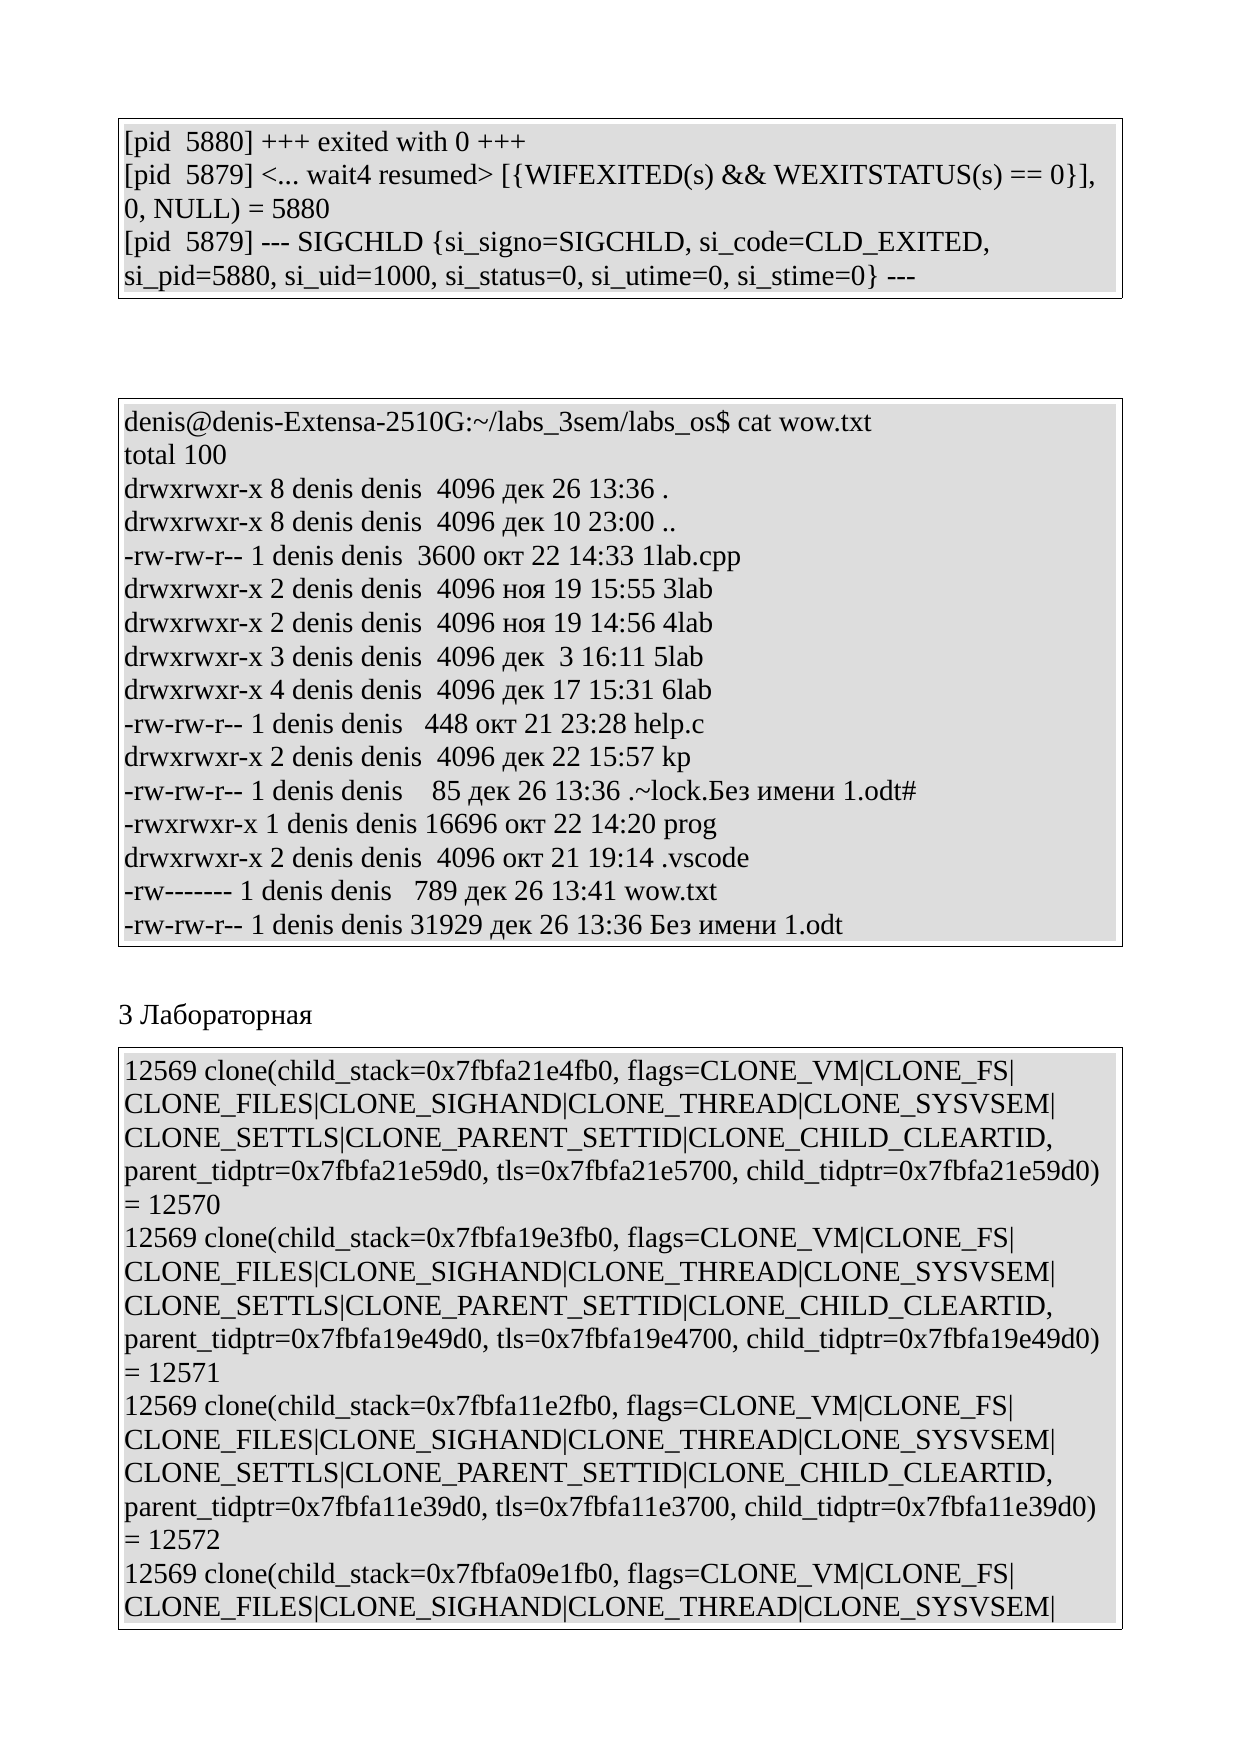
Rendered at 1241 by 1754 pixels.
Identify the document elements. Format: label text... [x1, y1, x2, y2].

table_header denis@denis-Extensa-2510G:~/labs_3sem/labs_os$ cat wow.txt total 100 drwxrwxr-x 8 denis denis 4096 дек 26 13:36 . drwxrwxr-x 8 denis denis 4096 дек 10 23:00 .. -rw-rw-r-- 1 denis denis 3600 окт 22 14:33 1lab.cpp drwxrwxr-x 2 denis denis 4096 ноя 19 15:55 3lab drwxrwxr-x 2 denis denis 4096 ноя 19 14:56 4lab drwxrwxr-x 3 denis denis 4096 дек 3 16:11 5lab drwxrwxr-x 4 denis denis 4096 дек 17 15:31 6lab -rw-rw-r-- 1 denis denis 448 окт 21 23:28 help.c drwxrwxr-x 2 denis denis 4096 дек 22 15:57 kp -rw-rw-r-- 1 denis denis 85 дек 26 13:36 .~lock.Без имени 1.odt# -rwxrwxr-x 1 denis denis 16696 окт 22 14:20 prog drwxrwxr-x 2 denis denis 4096 окт 21 19:14 .vscode -rw------- 1 denis denis 789 дек 26 13:41 wow.txt -rw-rw-r-- 1 denis denis 31929 дек 26 13:36 Без имени 1.odt [119, 399, 1122, 946]
text 3 Лабораторная [118, 997, 1122, 1030]
table_header 12569 clone(child_stack=0x7fbfa21e4fb0, flags=CLONE_VM|CLONE_FS|CLONE_FILES|CLONE_SIGHAND|CLONE_THREAD|CLONE_SYSVSEM|CLONE_SETTLS|CLONE_PARENT_SETTID|CLONE_CHILD_CLEARTID, parent_tidptr=0x7fbfa21e59d0, tls=0x7fbfa21e5700, child_tidptr=0x7fbfa21e59d0) = 12570 12569 clone(child_stack=0x7fbfa19e3fb0, flags=CLONE_VM|CLONE_FS|CLONE_FILES|CLONE_SIGHAND|CLONE_THREAD|CLONE_SYSVSEM|CLONE_SETTLS|CLONE_PARENT_SETTID|CLONE_CHILD_CLEARTID, parent_tidptr=0x7fbfa19e49d0, tls=0x7fbfa19e4700, child_tidptr=0x7fbfa19e49d0) = 12571 12569 clone(child_stack=0x7fbfa11e2fb0, flags=CLONE_VM|CLONE_FS|CLONE_FILES|CLONE_SIGHAND|CLONE_THREAD|CLONE_SYSVSEM|CLONE_SETTLS|CLONE_PARENT_SETTID|CLONE_CHILD_CLEARTID, parent_tidptr=0x7fbfa11e39d0, tls=0x7fbfa11e3700, child_tidptr=0x7fbfa11e39d0) = 12572 12569 clone(child_stack=0x7fbfa09e1fb0, flags=CLONE_VM|CLONE_FS|CLONE_FILES|CLONE_SIGHAND|CLONE_THREAD|CLONE_SYSVSEM| [119, 1048, 1122, 1629]
table_header [pid 5880] +++ exited with 0 +++ [pid 5879] <... wait4 resumed> [{WIFEXITED(s) && WEXITSTATUS(s) == 0}], 0, NULL) = 5880 [pid 5879] --- SIGCHLD {si_signo=SIGCHLD, si_code=CLD_EXITED, si_pid=5880, si_uid=1000, si_status=0, si_utime=0, si_stime=0} --- [119, 119, 1122, 297]
